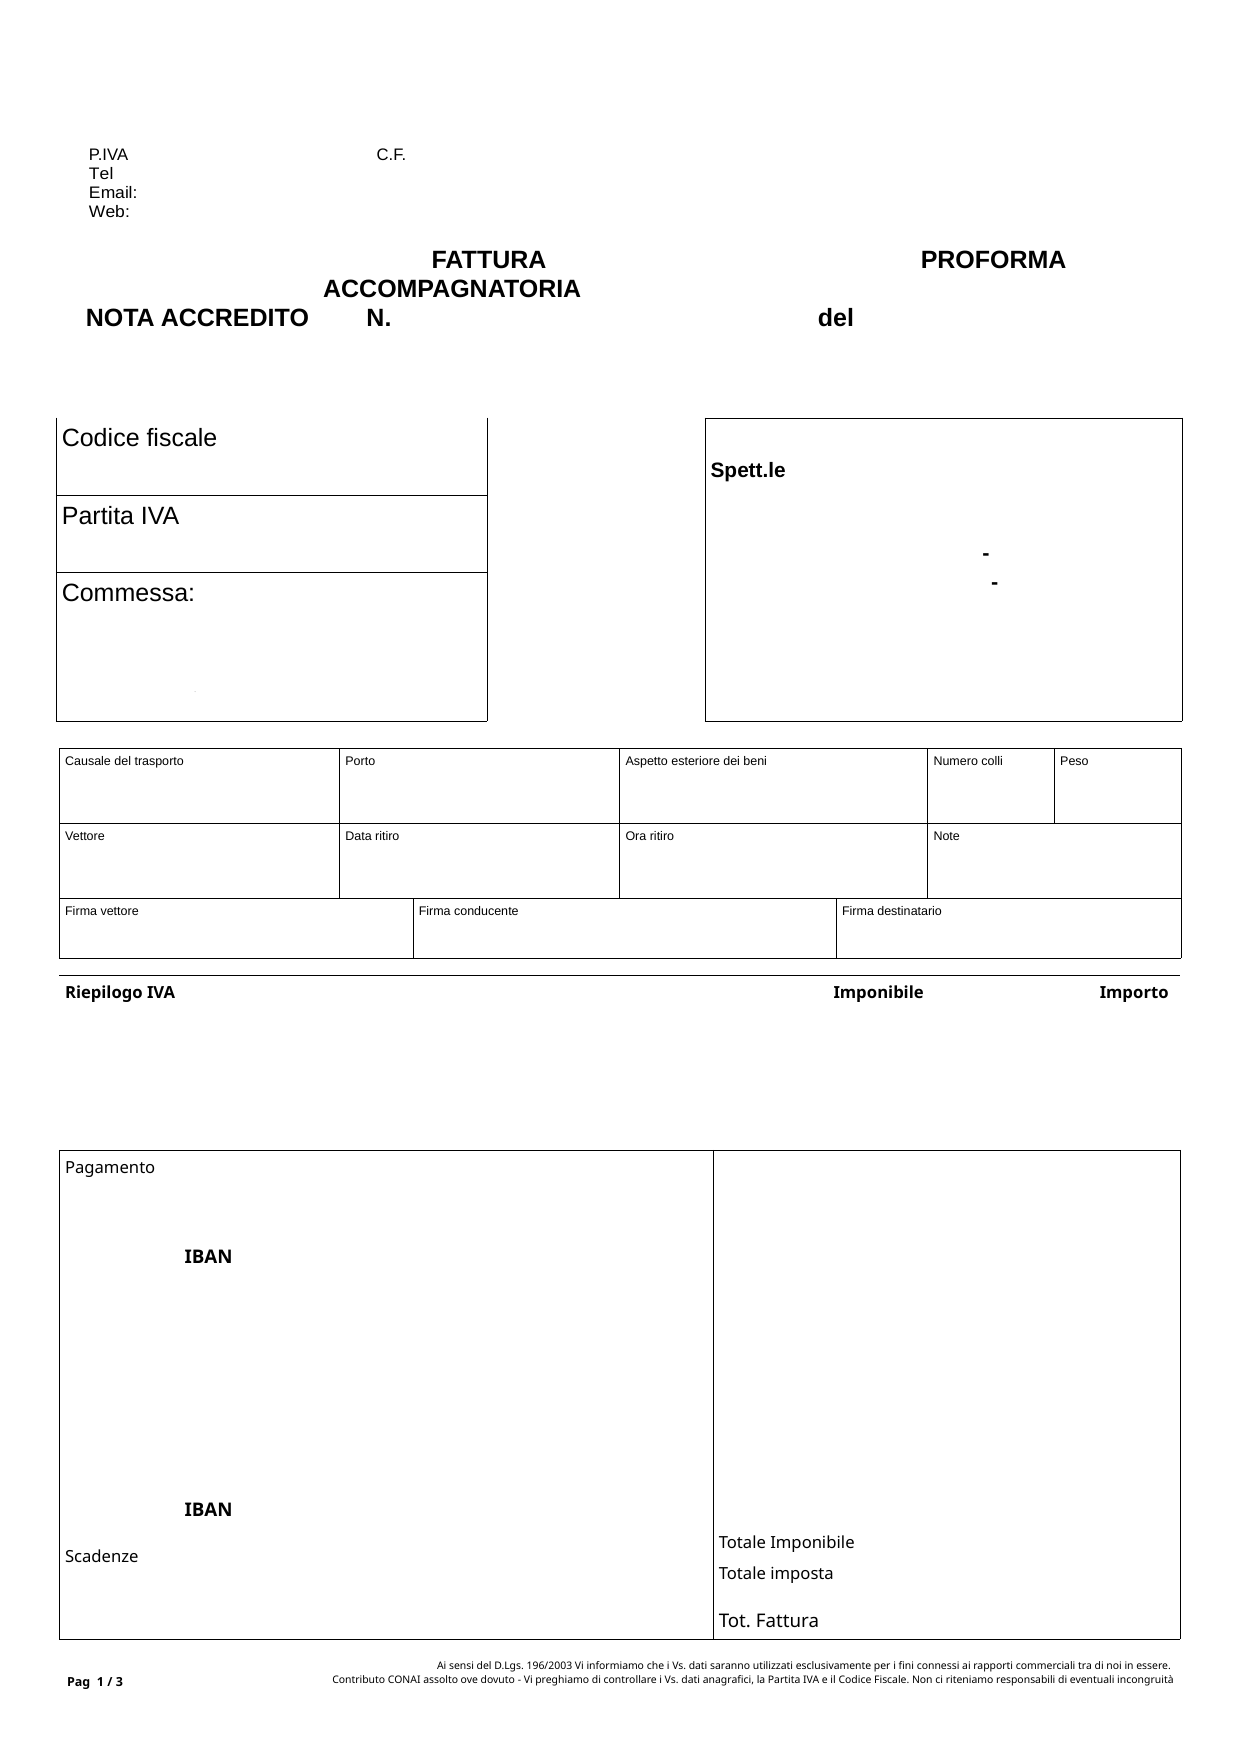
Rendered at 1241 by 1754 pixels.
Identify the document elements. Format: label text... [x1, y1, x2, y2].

table_cell [488, 535, 551, 572]
table_cell <o.partner_id.vat or ''> [57, 535, 487, 572]
table_cell Spett.le <o.partner_id.name or ''> <o.address_invoice_id.street or ''> <o.address_invoice_id.zip or ''> - <o.address_invoice_id.city or ''> - <o.address_invoice_id.province and str('('+o.address_invoice_id.province.code+')') or ''> <o.address_invoice_id.country_id.name> [706, 419, 1182, 721]
table_header [551, 418, 705, 458]
table_cell Commessa: [57, 573, 487, 612]
table_header Codice fiscale [57, 418, 487, 458]
table_cell [551, 495, 705, 535]
table_header [488, 418, 551, 458]
table_cell [56, 389, 954, 418]
table_cell [551, 613, 705, 721]
table_header <if test="o.type == 'out_invoice' ">FATTURA<if test="o.state == 'proforma2'"> PROFORMA <if test="o.direct_invoice"> ACCOMPAGNATORIA</if></if></if> <if test="o.type == 'out_refund' ">NOTA ACCREDITO</if> N. <o.number or o.proforma_number or ''> del <o.date_invoice and formatLang(o.date_invoice,date=True) or o.date_proforma and formatLang(o.date_proforma,date=True) or ''> [56, 245, 1182, 389]
table_cell [488, 613, 551, 721]
table_cell <if test="o.origin <>''"> <o.origin or ''> </if> <if test="o.origin ==''"> <for each="ddt in invoice_tree(o.invoice_line)"> <for each="line in ddt['lines']"> <line.origin or ''>. </for> </for> </if> [57, 613, 487, 721]
table_cell Partita IVA [57, 496, 487, 535]
table_cell [488, 458, 551, 495]
table_cell <o.partner_id.cf or o.partner_id.vat or ''> [57, 458, 487, 495]
table_cell [551, 458, 705, 495]
table_cell [488, 495, 551, 535]
table_cell [551, 572, 705, 612]
table_cell [551, 535, 705, 572]
table_cell [488, 572, 551, 612]
table_cell [955, 389, 1182, 418]
text <setLang(o.company_id.partner_id.lang or 'it_IT')> [59, 221, 1181, 245]
